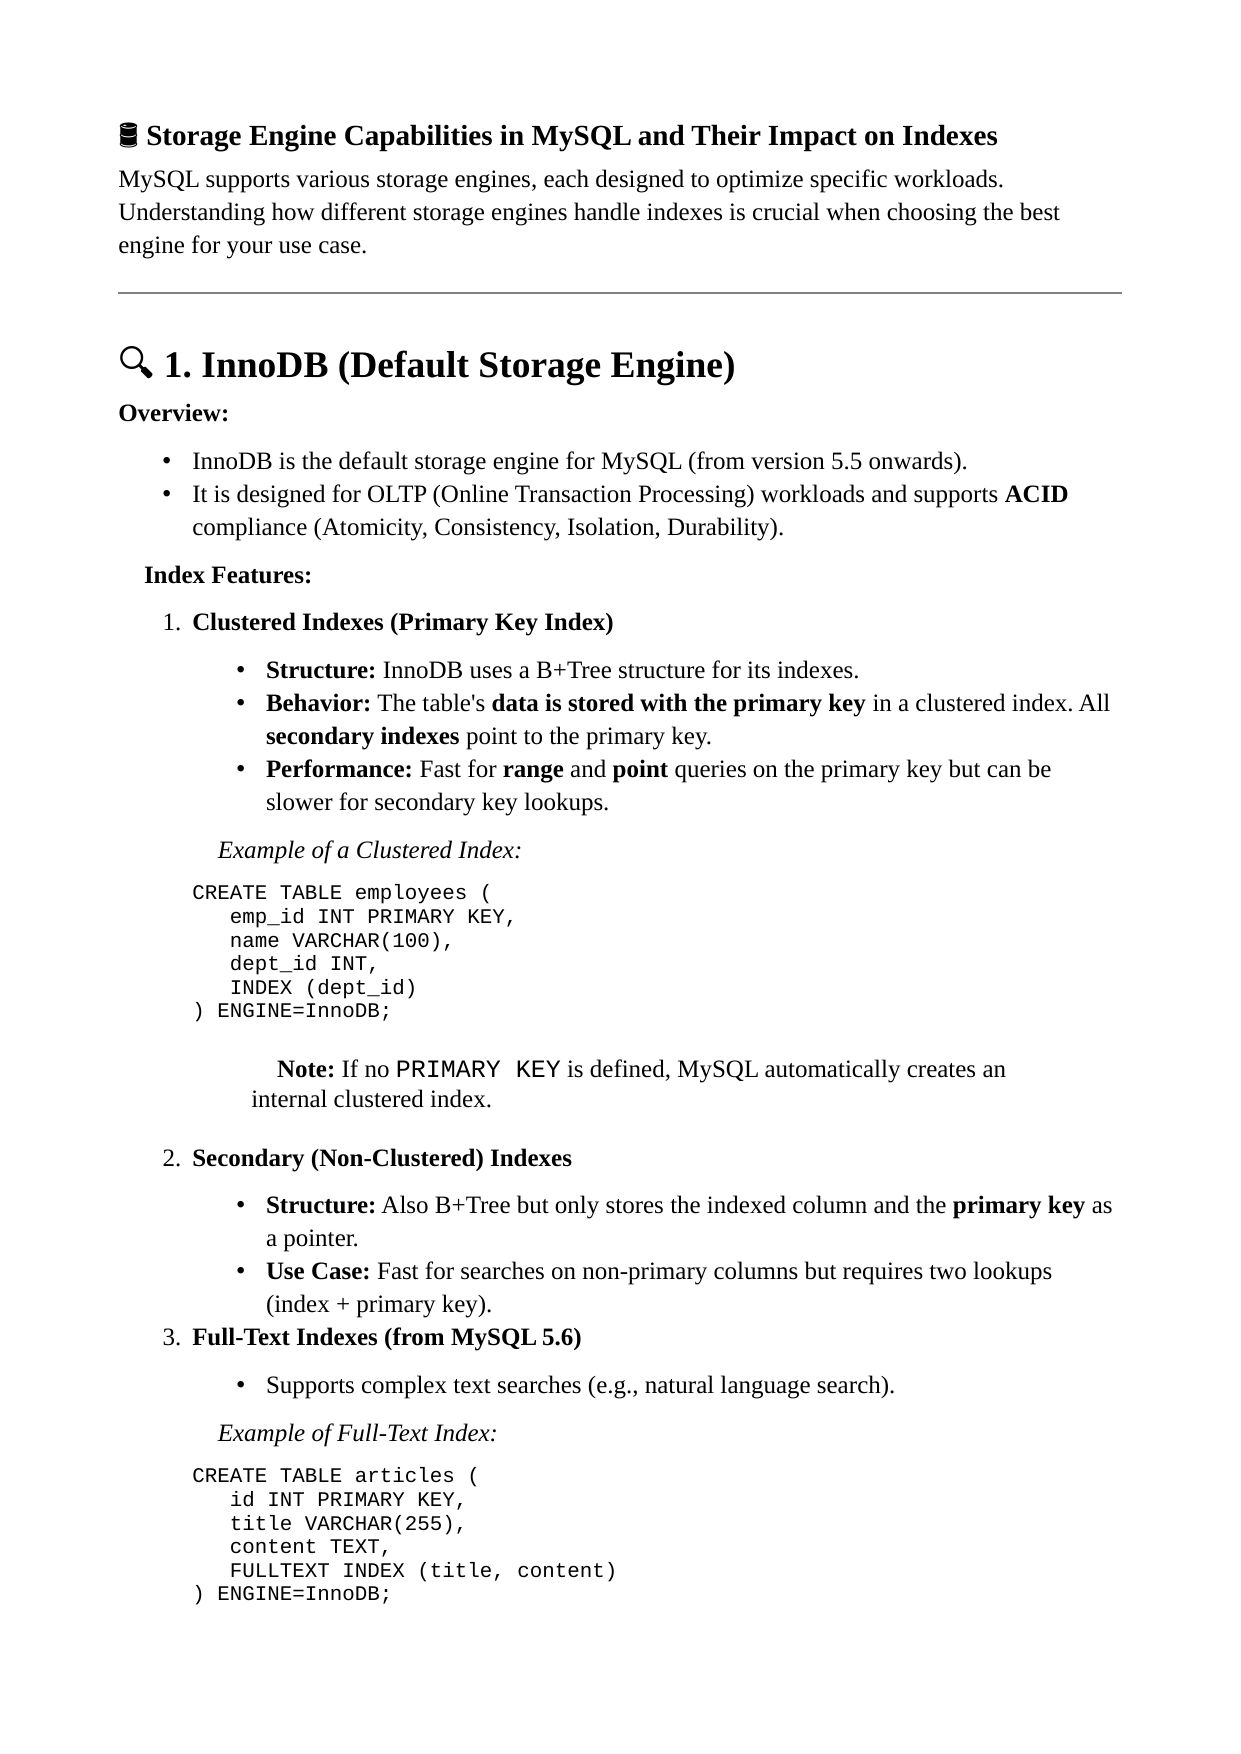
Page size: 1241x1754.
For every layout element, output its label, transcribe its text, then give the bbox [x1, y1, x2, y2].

list content TEXT, [162, 1536, 1122, 1560]
list Secondary (Non-Clustered) Indexes [162, 1143, 1122, 1171]
list Clustered Indexes (Primary Key Index) [162, 607, 1122, 636]
list Structure: Also B+Tree but only stores the indexed column and the primary key as a pointer. [236, 1190, 1122, 1252]
text ✅ Index Features: [118, 560, 1122, 588]
text Overview: [118, 398, 1122, 427]
list InnoDB is the default storage engine for MySQL (from version 5.5 onwards). [162, 446, 1122, 475]
list 🧱 Example of a Clustered Index: [162, 835, 1122, 863]
list name VARCHAR(100), [162, 929, 1122, 953]
list dept_id INT, [162, 953, 1122, 977]
list emp_id INT PRIMARY KEY, [162, 906, 1122, 929]
list FULLTEXT INDEX (title, content) [162, 1560, 1122, 1583]
list CREATE TABLE employees ( [162, 882, 1122, 906]
list Full-Text Indexes (from MySQL 5.6) [162, 1322, 1122, 1351]
list It is designed for OLTP (Online Transaction Processing) workloads and supports ACID compliance (Atomicity, Consistency, Isolation, Durability). [162, 479, 1122, 541]
list Performance: Fast for range and point queries on the primary key but can be slower for secondary key lookups. [236, 754, 1122, 816]
list CREATE TABLE articles ( [162, 1465, 1122, 1489]
text MySQL supports various storage engines, each designed to optimize specific workloads. Understanding how different storage engines handle indexes is crucial when choosing the best engine for your use case. [118, 164, 1122, 259]
list Structure: InnoDB uses a B+Tree structure for its indexes. [236, 655, 1122, 684]
subtitle 🔍 1. InnoDB (Default Storage Engine) [118, 343, 1122, 386]
list 🧱 Example of Full-Text Index: [162, 1418, 1122, 1446]
list Use Case: Fast for searches on non-primary columns but requires two lookups (index + primary key). [236, 1256, 1122, 1318]
list id INT PRIMARY KEY, [162, 1489, 1122, 1512]
list Supports complex text searches (e.g., natural language search). [236, 1370, 1122, 1399]
list ) ENGINE=InnoDB; [162, 1583, 1122, 1607]
list Behavior: The table's data is stored with the primary key in a clustered index. All secondary indexes point to the primary key. [236, 688, 1122, 750]
list ) ENGINE=InnoDB; [162, 1001, 1122, 1024]
list 📌 Note: If no PRIMARY KEY is defined, MySQL automatically creates an internal clustered index. [222, 1054, 1063, 1113]
subtitle 🛢️ Storage Engine Capabilities in MySQL and Their Impact on Indexes [118, 118, 1122, 152]
list INDEX (dept_id) [162, 977, 1122, 1001]
list title VARCHAR(255), [162, 1512, 1122, 1536]
